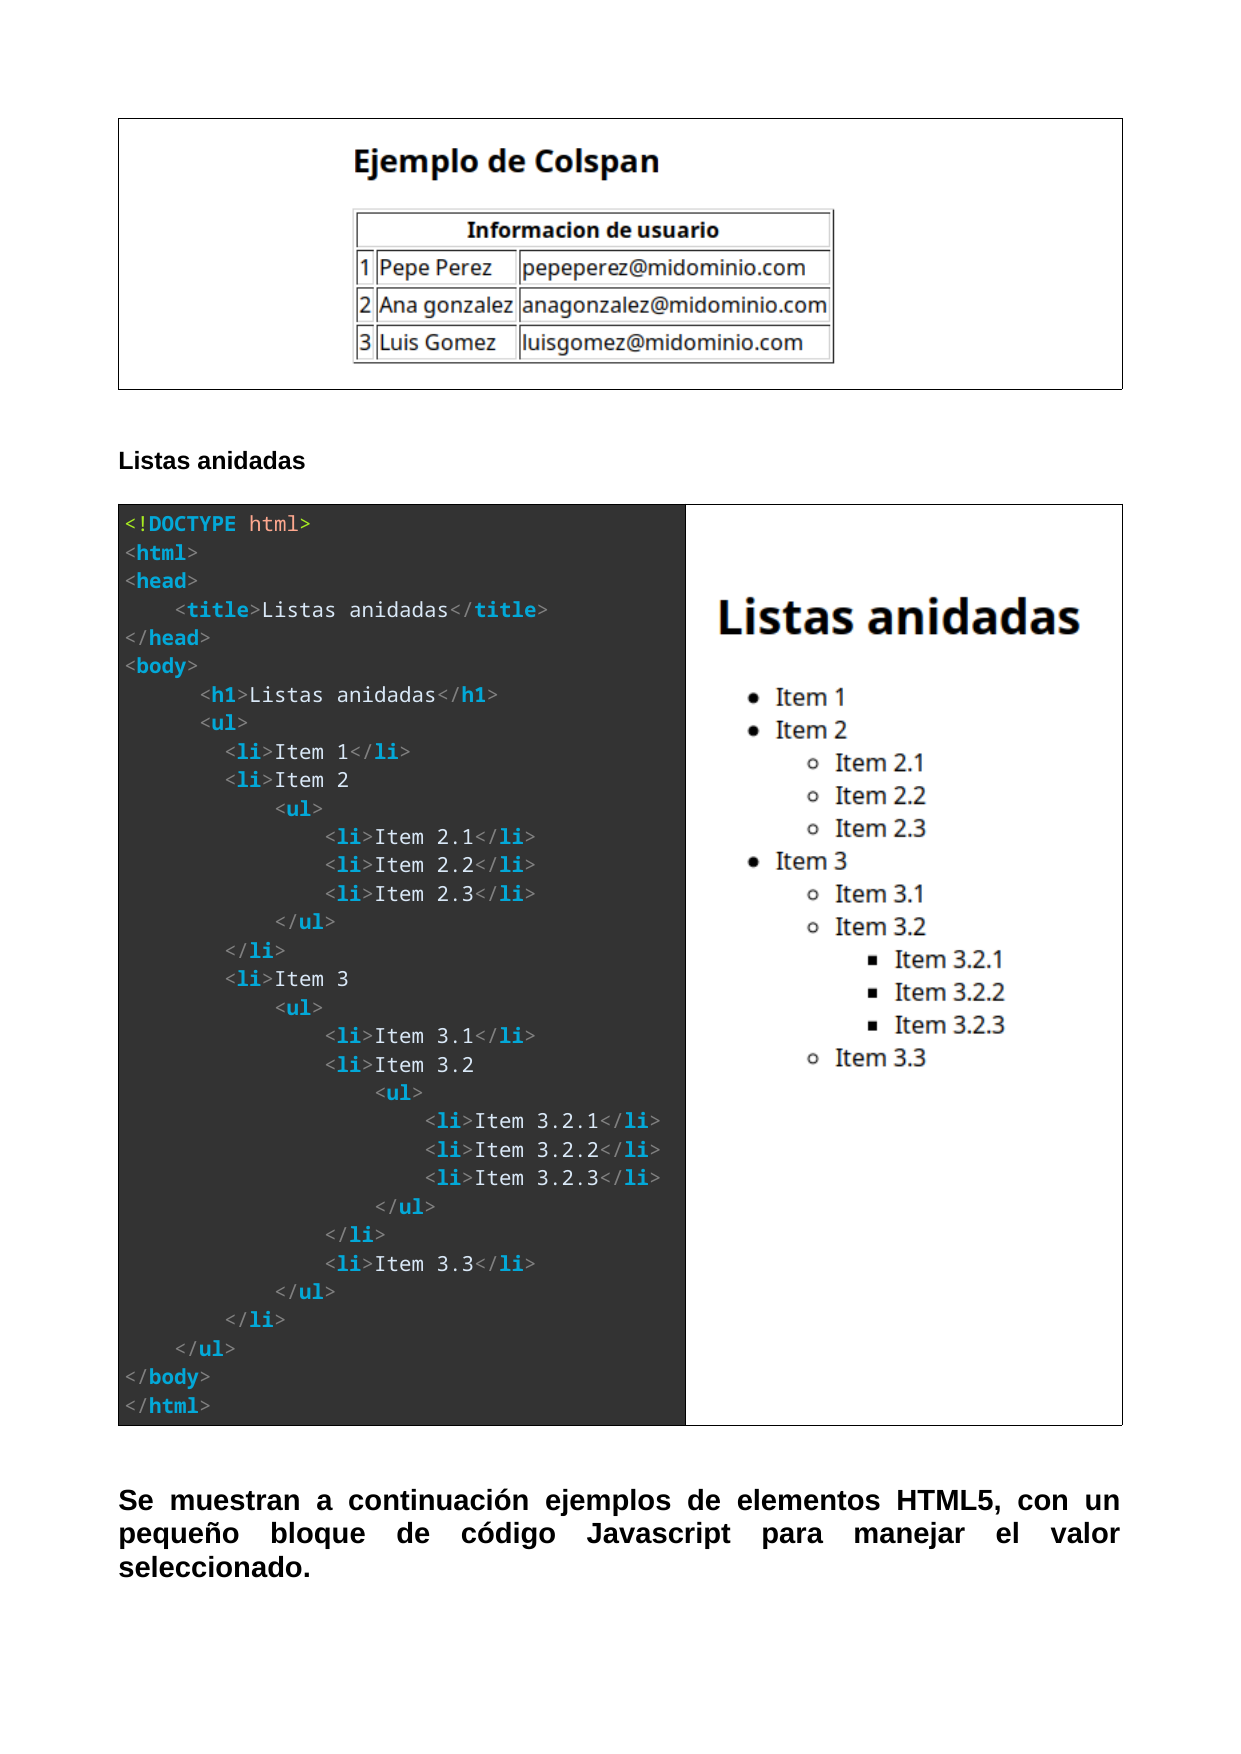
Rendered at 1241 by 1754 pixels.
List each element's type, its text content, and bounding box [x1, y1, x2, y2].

picture [709, 566, 1099, 1083]
picture [346, 135, 857, 369]
text Se muestran a continuación ejemplos de elementos HTML5, con un pequeño bloque de código Javascript para manejar el valor seleccionado. [118, 1483, 1122, 1583]
text Listas anidadas [118, 446, 1122, 475]
table_cell [119, 119, 1122, 388]
table_header [686, 505, 1122, 1425]
table_header <!DOCTYPE html> <html> <head> <title>Listas anidadas</title> </head> <body> <h1>Listas anidadas</h1> <ul> <li>Item 1</li> <li>Item 2 <ul> <li>Item 2.1</li> <li>Item 2.2</li> <li>Item 2.3</li> </ul> </li> <li>Item 3 <ul> <li>Item 3.1</li> <li>Item 3.2 <ul> <li>Item 3.2.1</li> <li>Item 3.2.2</li> <li>Item 3.2.3</li> </ul> </li> <li>Item 3.3</li> </ul> </li> </ul> </body> </html> [119, 505, 685, 1425]
